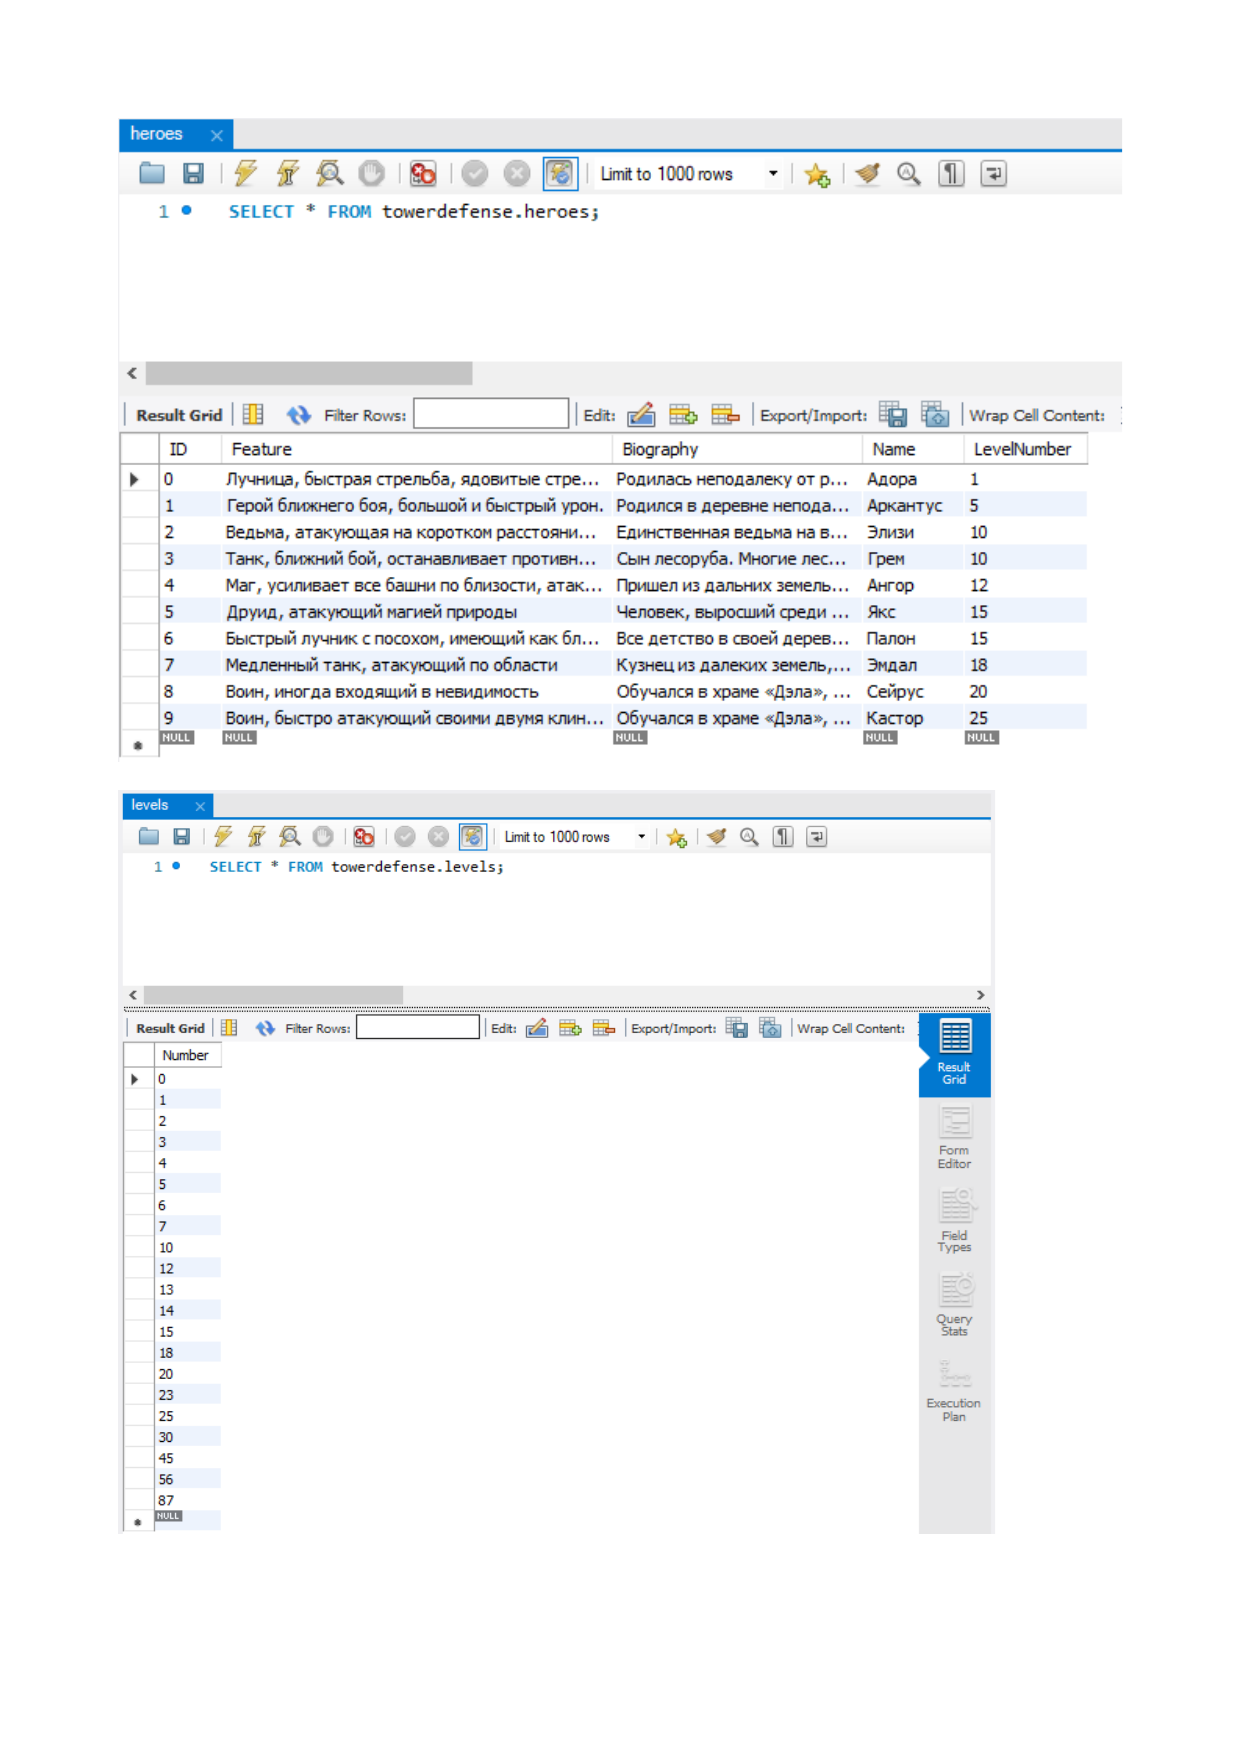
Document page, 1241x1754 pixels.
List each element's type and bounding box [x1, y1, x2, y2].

picture [118, 118, 1123, 762]
picture [118, 790, 996, 1534]
